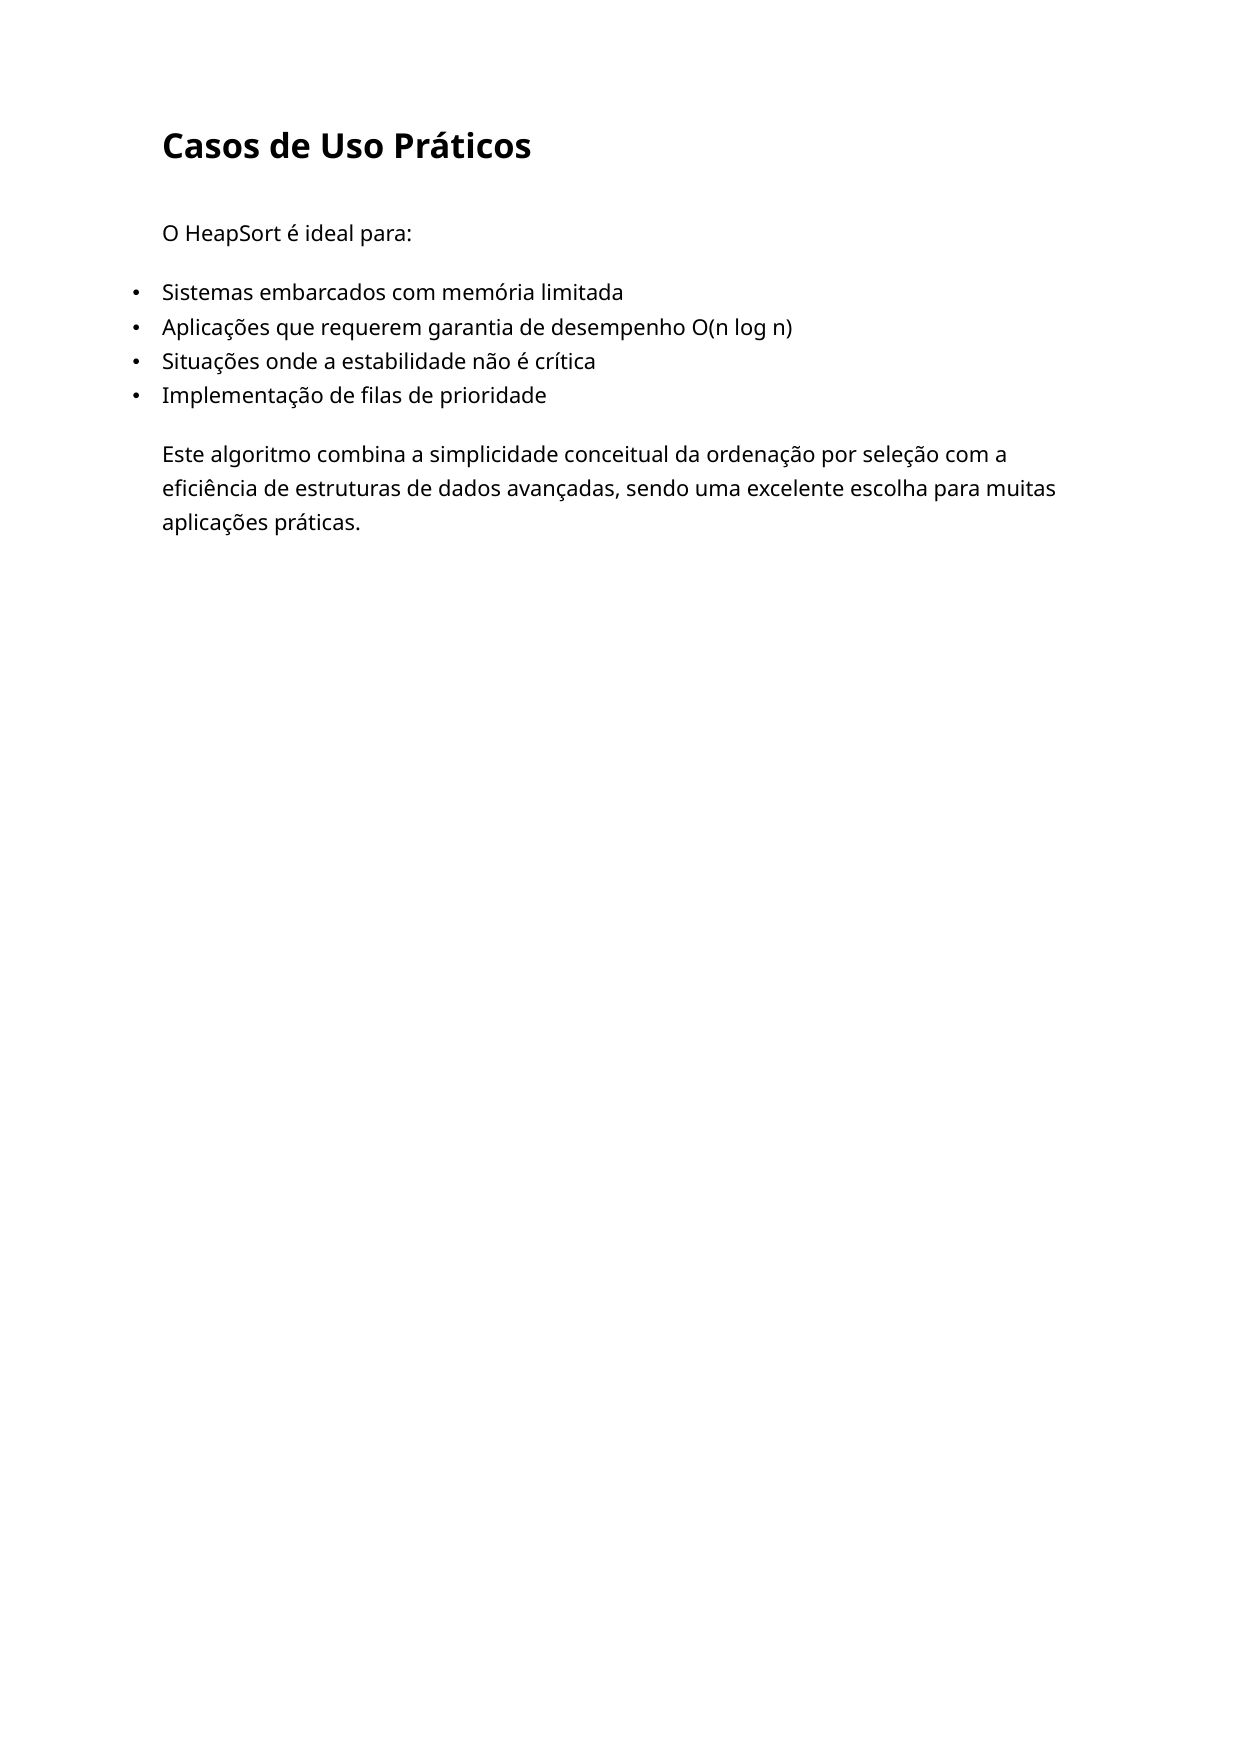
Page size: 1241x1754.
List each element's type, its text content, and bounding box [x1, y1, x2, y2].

list Situações onde a estabilidade não é crítica [162, 346, 1078, 375]
text O HeapSort é ideal para: [162, 218, 1078, 248]
text Este algoritmo combina a simplicidade conceitual da ordenação por seleção com a eficiência de estruturas de dados avançadas, sendo uma excelente escolha para muitas aplicações práticas. [162, 439, 1078, 537]
list Sistemas embarcados com memória limitada [162, 277, 1078, 307]
list Aplicações que requerem garantia de desempenho O(n log n) [162, 311, 1078, 341]
subtitle Casos de Uso Práticos [162, 118, 1078, 168]
list Implementação de filas de prioridade [162, 380, 1078, 409]
